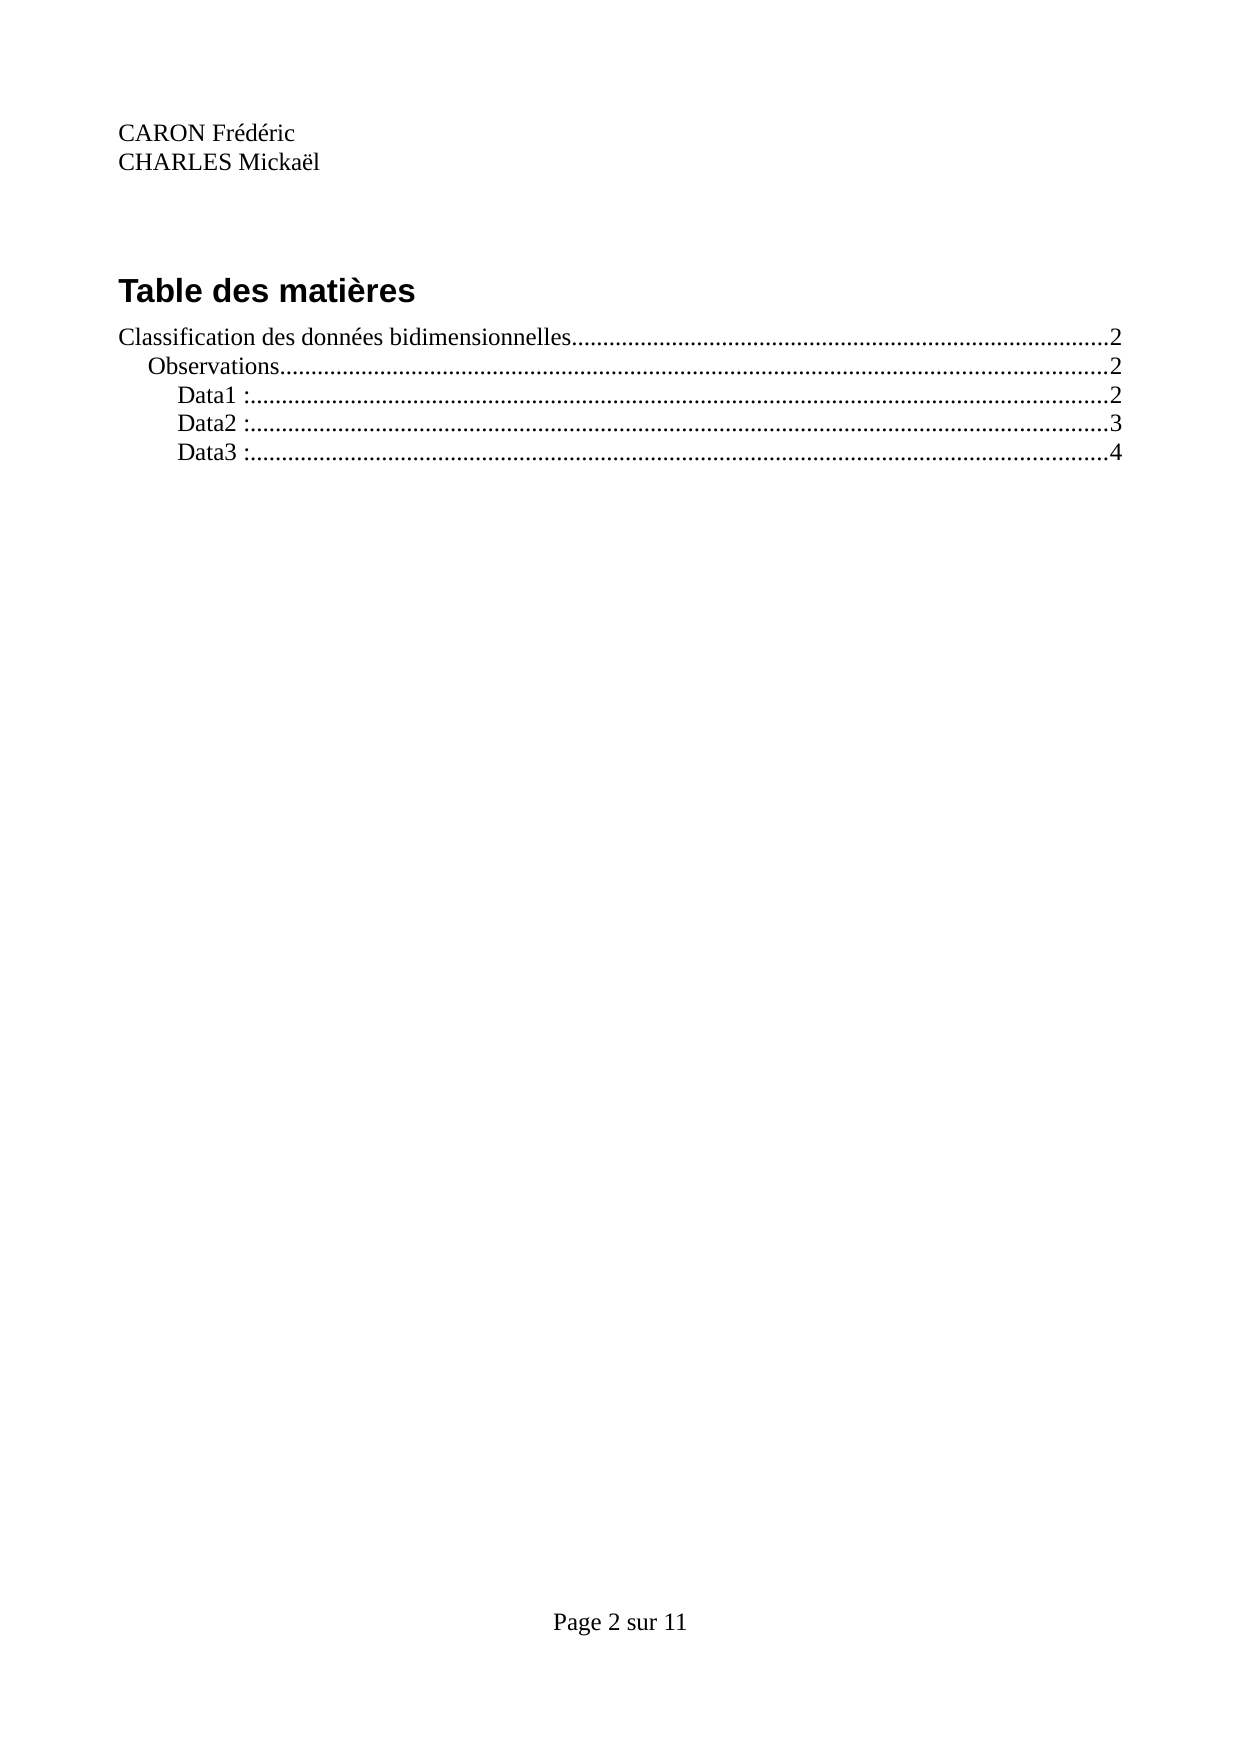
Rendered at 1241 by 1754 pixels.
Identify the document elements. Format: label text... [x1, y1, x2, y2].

text Data2 : 3 [177, 408, 1122, 437]
subtitle Table des matières [118, 271, 1122, 310]
text Data3 : 4 [177, 437, 1122, 466]
text Observations 2 [148, 351, 1122, 380]
text Classification des données bidimensionnelles 2 [118, 322, 1122, 351]
text Data1 : 2 [177, 380, 1122, 408]
